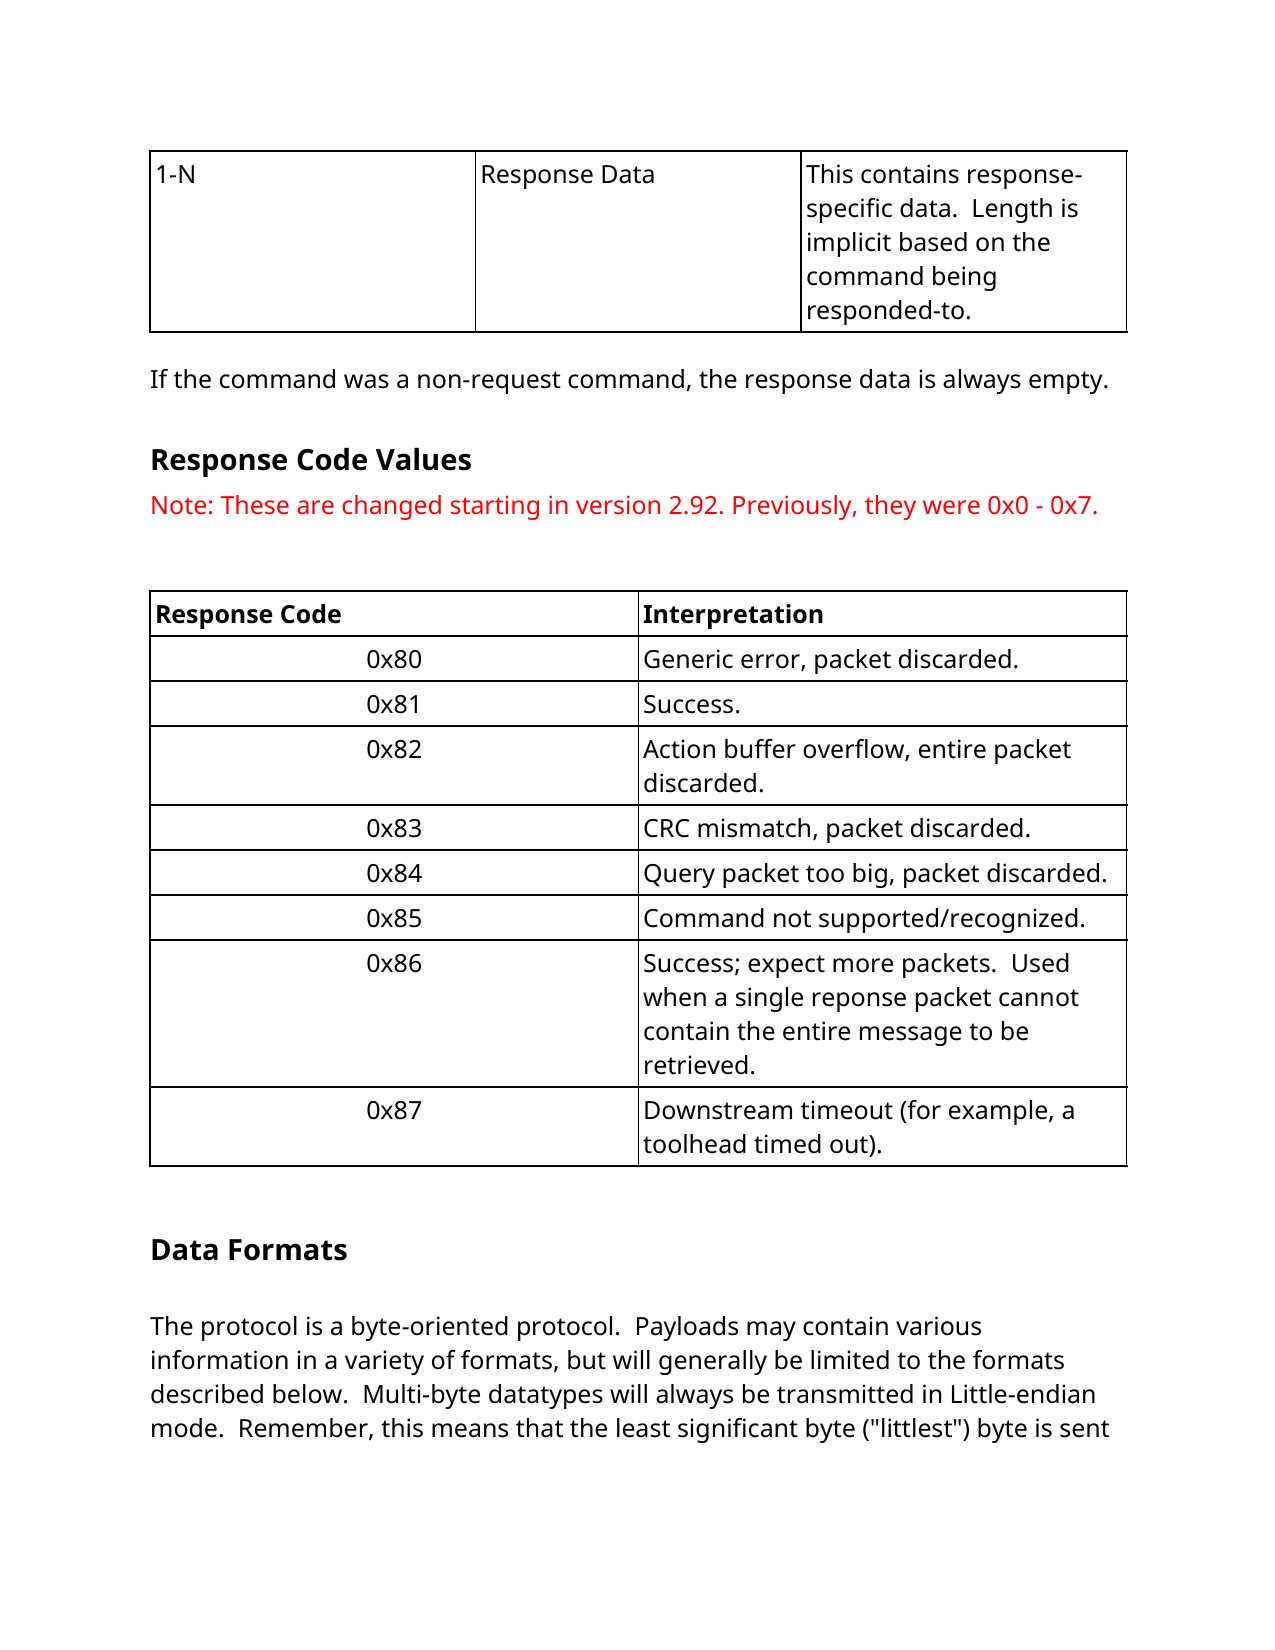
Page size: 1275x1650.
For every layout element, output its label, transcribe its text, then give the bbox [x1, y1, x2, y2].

table_cell 0x86 [151, 941, 638, 1086]
table_cell 0x82 [151, 727, 638, 804]
table_cell Generic error, packet discarded. [639, 637, 1126, 680]
text The protocol is a byte-oriented protocol. Payloads may contain various information in a variety of formats, but will generally be limited to the formats described below. Multi-byte datatypes will always be transmitted in Little-endian mode. Remember, this means that the least significant byte ("littlest") byte is sent [150, 1309, 1125, 1445]
table_cell Success. [639, 682, 1126, 725]
table_cell 0x83 [151, 806, 638, 849]
text Note: These are changed starting in version 2.92. Previously, they were 0x0 - 0x7. [150, 488, 1125, 522]
table_header Response Code [151, 592, 638, 635]
table_cell 0x84 [151, 851, 638, 894]
table_cell 0x81 [151, 682, 638, 725]
table_cell Query packet too big, packet discarded. [639, 851, 1126, 894]
table_cell 0x85 [151, 896, 638, 939]
table_header Interpretation [639, 592, 1126, 635]
text Response Code Values [150, 439, 1125, 478]
table_cell CRC mismatch, packet discarded. [639, 806, 1126, 849]
table_cell Response Data [476, 152, 800, 331]
table_cell Command not supported/recognized. [639, 896, 1126, 939]
text Data Formats [150, 1229, 1125, 1269]
table_cell 0x80 [151, 637, 638, 680]
table_cell Action buffer overflow, entire packet discarded. [639, 727, 1126, 804]
table_cell This contains response-specific data. Length is implicit based on the command being responded-to. [802, 152, 1126, 331]
table_cell Downstream timeout (for example, a toolhead timed out). [639, 1088, 1126, 1165]
table_cell Success; expect more packets. Used when a single reponse packet cannot contain the entire message to be retrieved. [639, 941, 1126, 1086]
table_cell 0x87 [151, 1088, 638, 1165]
table_cell 1-N [151, 152, 475, 331]
text If the command was a non-request command, the response data is always empty. [150, 361, 1125, 395]
